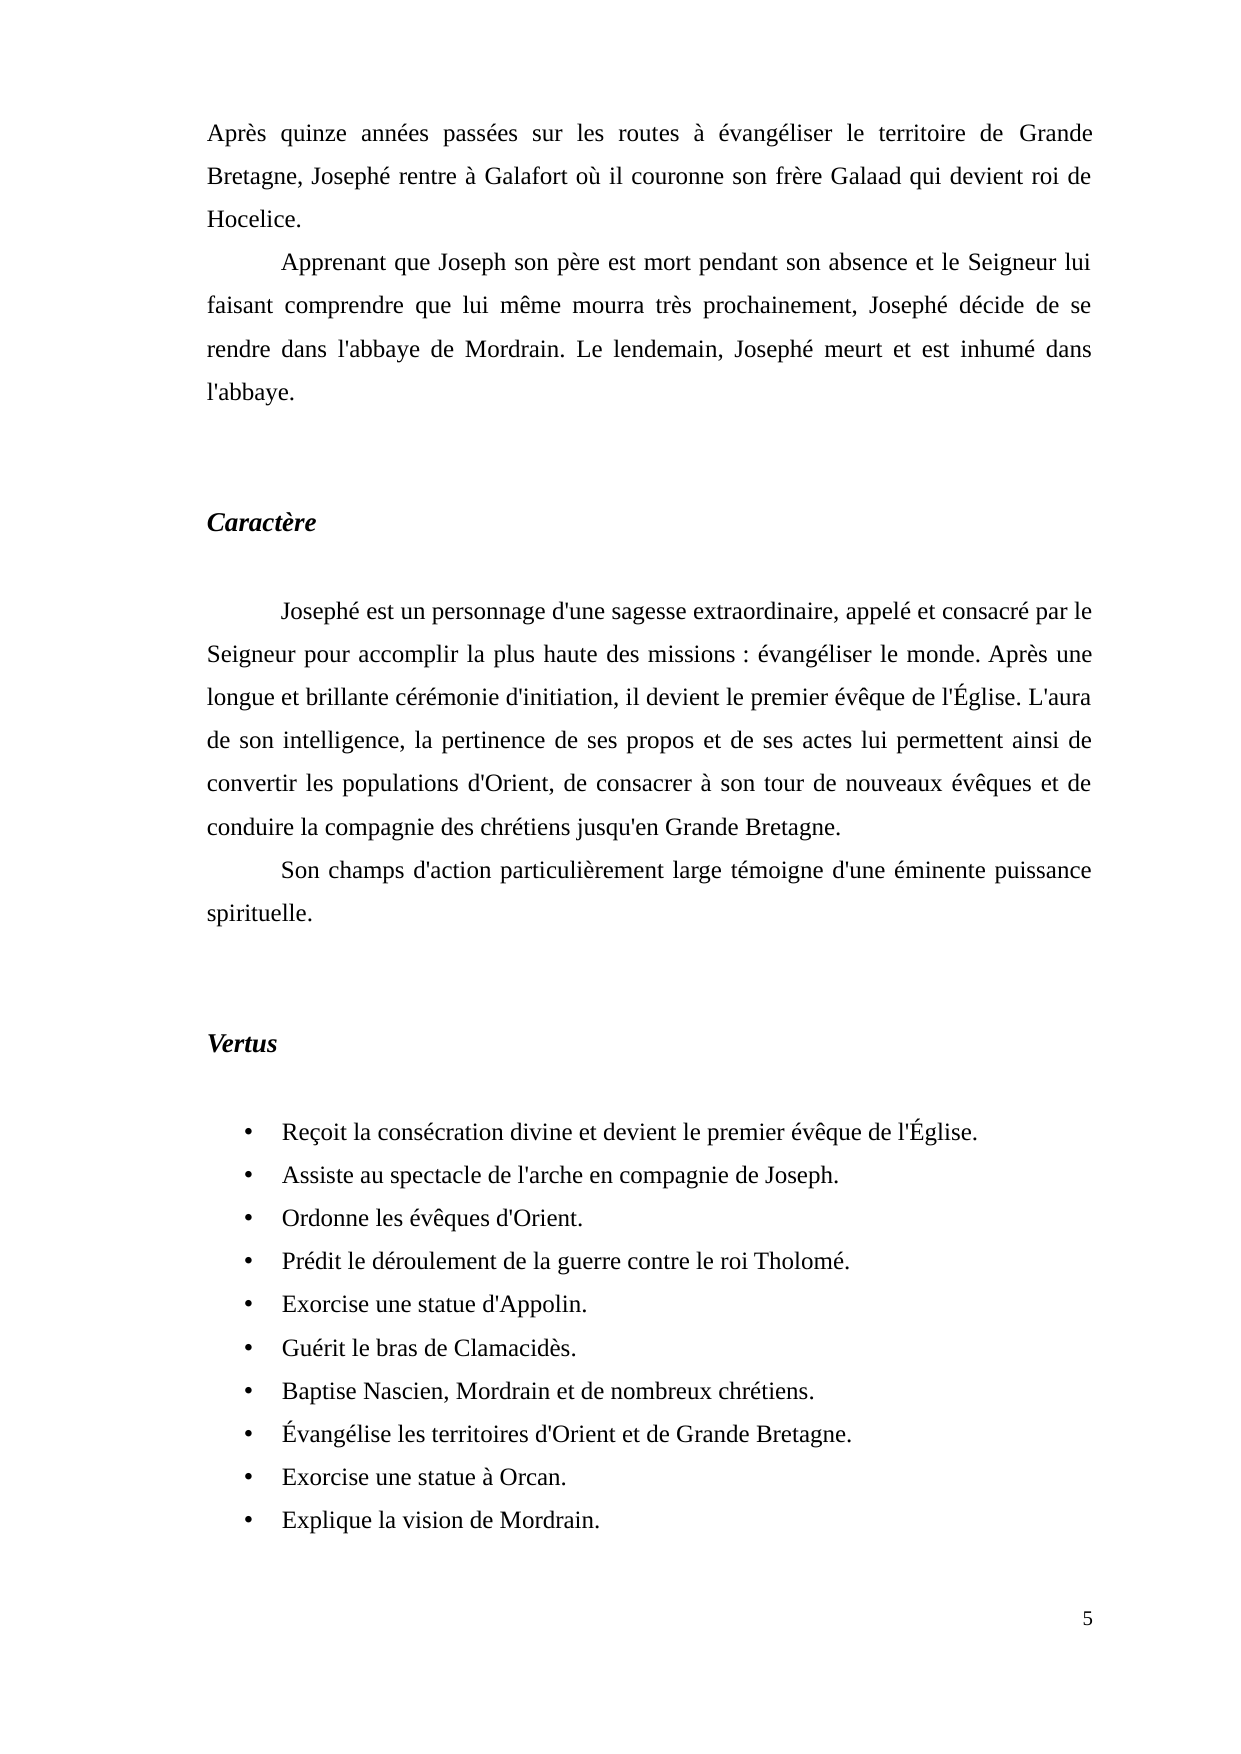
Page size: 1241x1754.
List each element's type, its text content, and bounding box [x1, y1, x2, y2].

list Prédit le déroulement de la guerre contre le roi Tholomé. [244, 1246, 1093, 1275]
text Apprenant que Joseph son père est mort pendant son absence et le Seigneur lui faisant comprendre que lui même mourra très prochainement, Josephé décide de se rendre dans l'abbaye de Mordrain. Le lendemain, Josephé meurt et est inhumé dans l'abbaye. [207, 247, 1093, 406]
text Son champs d'action particulièrement large témoigne d'une éminente puissance spirituelle. [207, 855, 1093, 927]
list Exorcise une statue d'Appolin. [244, 1289, 1093, 1318]
list Ordonne les évêques d'Orient. [244, 1203, 1093, 1232]
text Vertus [207, 1027, 1093, 1058]
list Guérit le bras de Clamacidès. [244, 1333, 1093, 1361]
text Caractère [207, 506, 1093, 537]
list Reçoit la consécration divine et devient le premier évêque de l'Église. [244, 1117, 1093, 1146]
list Évangélise les territoires d'Orient et de Grande Bretagne. [244, 1419, 1093, 1448]
text Après quinze années passées sur les routes à évangéliser le territoire de Grande Bretagne, Josephé rentre à Galafort où il couronne son frère Galaad qui devient roi de Hocelice. [207, 118, 1093, 233]
list Exorcise une statue à Orcan. [244, 1462, 1093, 1491]
list Assiste au spectacle de l'arche en compagnie de Joseph. [244, 1160, 1093, 1189]
list Explique la vision de Mordrain. [244, 1505, 1093, 1534]
list Baptise Nascien, Mordrain et de nombreux chrétiens. [244, 1376, 1093, 1404]
text Josephé est un personnage d'une sagesse extraordinaire, appelé et consacré par le Seigneur pour accomplir la plus haute des missions : évangéliser le monde. Après une longue et brillante cérémonie d'initiation, il devient le premier évêque de l'Église. L'aura de son intelligence, la pertinence de ses propos et de ses actes lui permettent ainsi de convertir les populations d'Orient, de consacrer à son tour de nouveaux évêques et de conduire la compagnie des chrétiens jusqu'en Grande Bretagne. [207, 596, 1093, 840]
